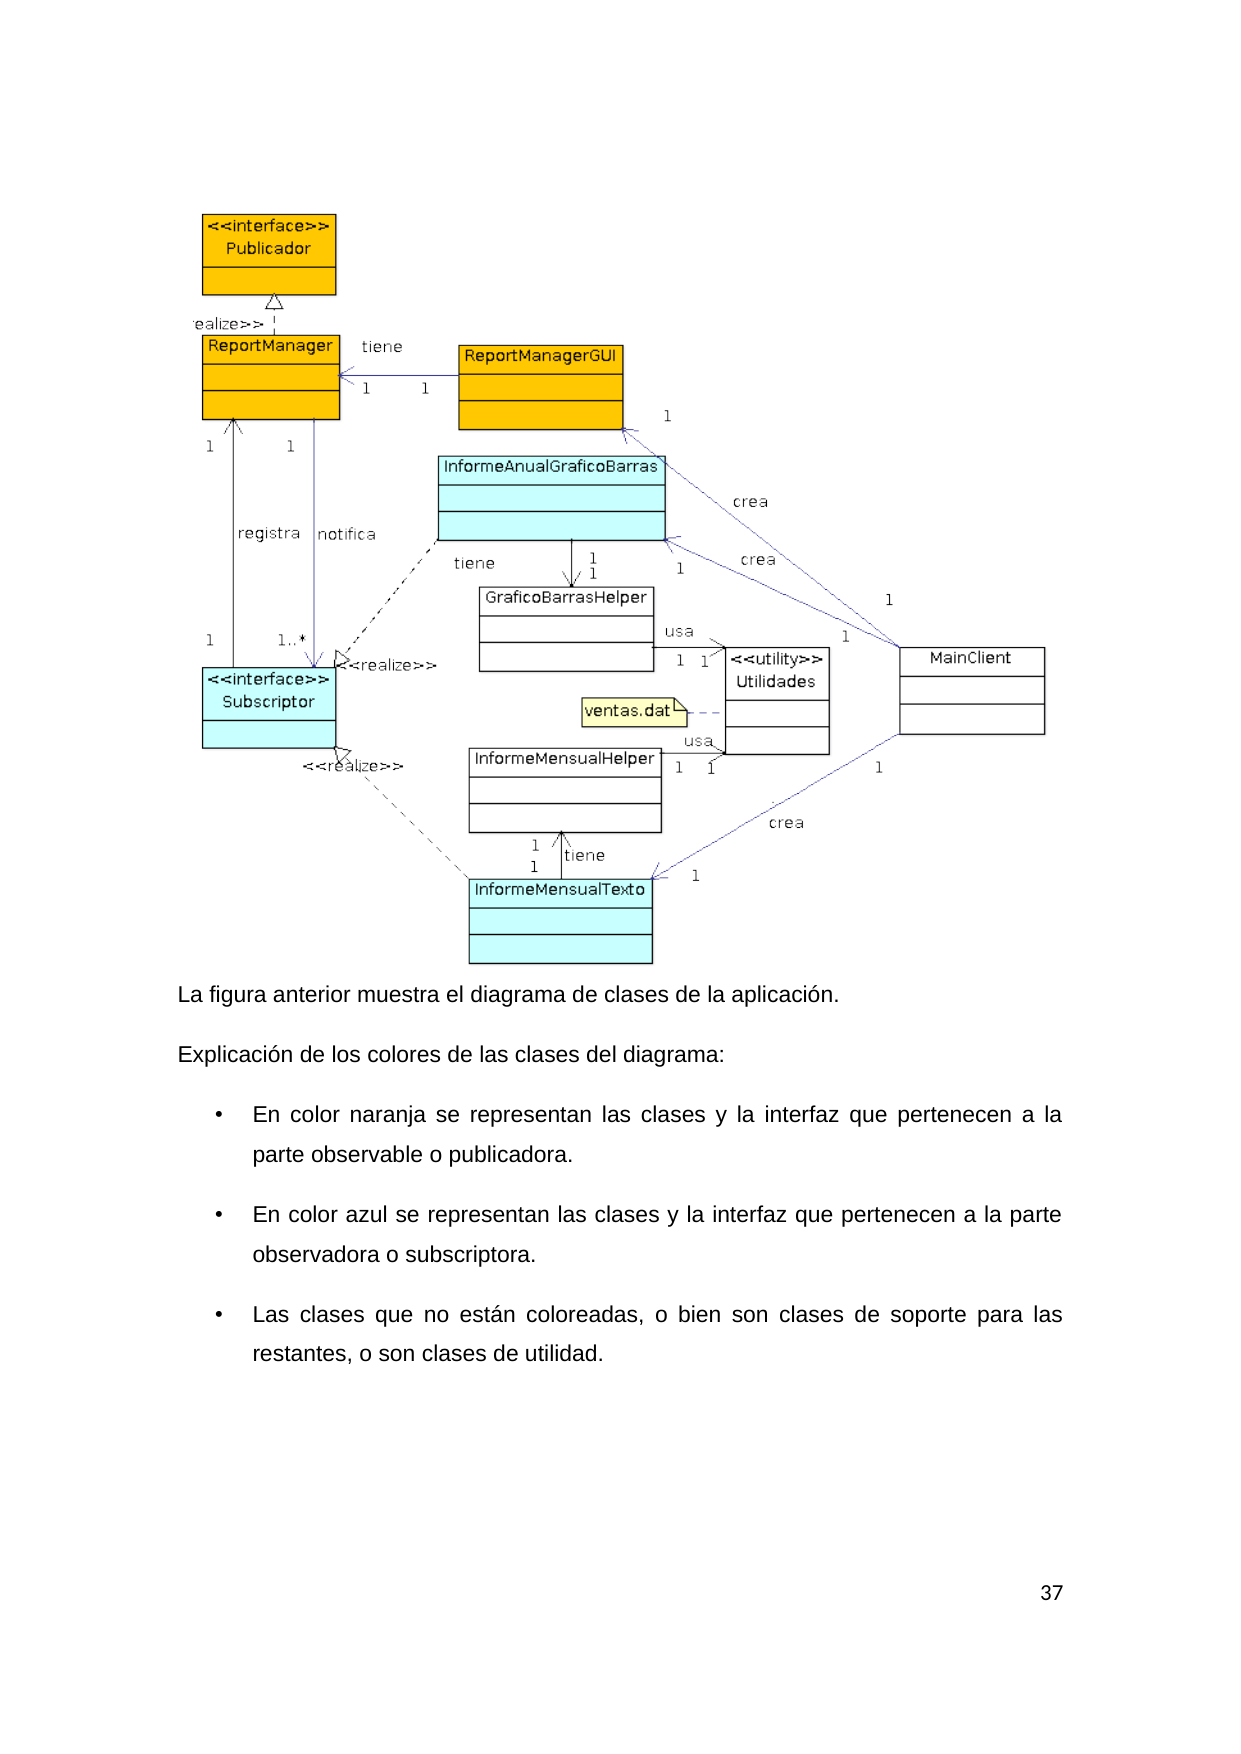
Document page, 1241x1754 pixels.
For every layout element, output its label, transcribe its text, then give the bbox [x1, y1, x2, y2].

text Explicación de los colores de las clases del diagrama: [177, 1041, 1063, 1067]
list En color azul se representan las clases y la interfaz que pertenecen a la parte observadora o subscriptora. [215, 1201, 1063, 1267]
text La figura anterior muestra el diagrama de clases de la aplicación. [177, 205, 1063, 1007]
picture [193, 205, 1048, 968]
list En color naranja se representan las clases y la interfaz que pertenecen a la parte observable o publicadora. [215, 1101, 1063, 1167]
list Las clases que no están coloreadas, o bien son clases de soporte para las restantes, o son clases de utilidad. [215, 1301, 1063, 1367]
